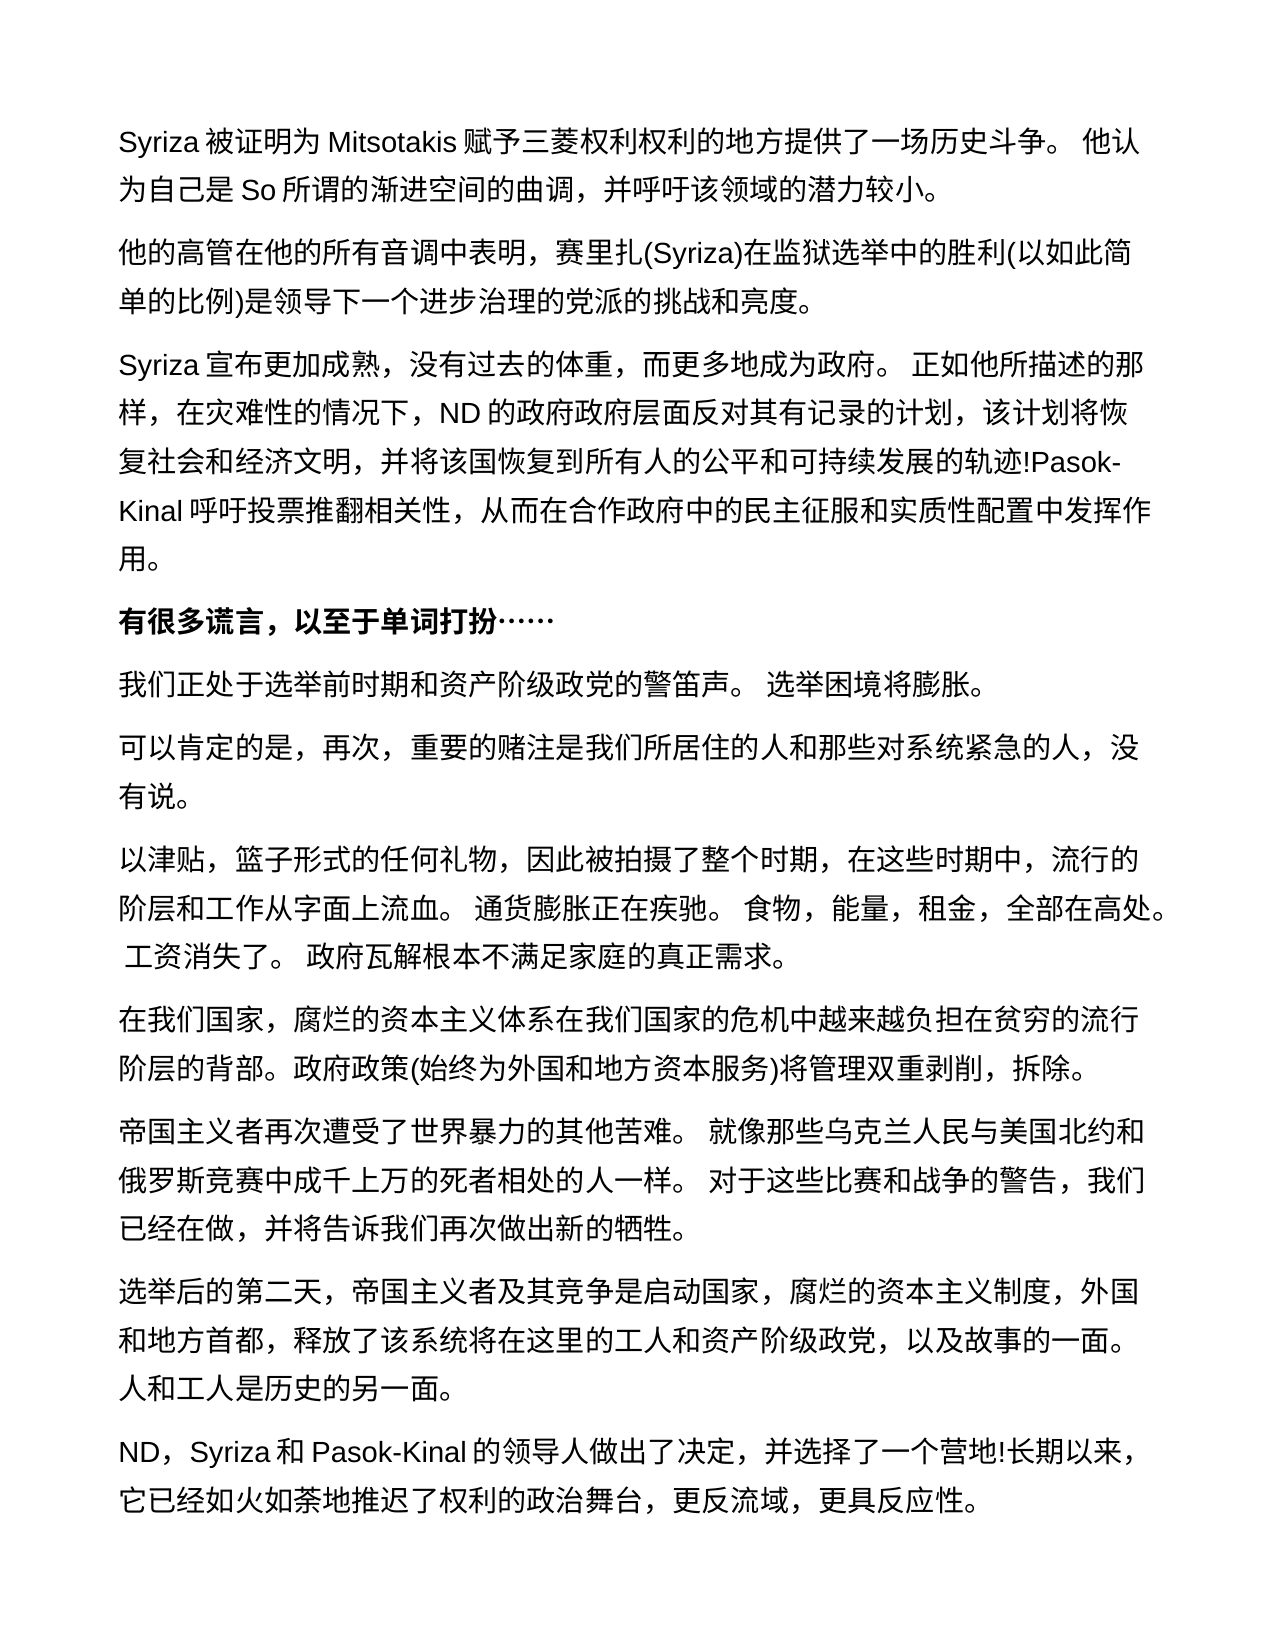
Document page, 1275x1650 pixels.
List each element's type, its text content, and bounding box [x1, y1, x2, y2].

text Syriza被证明为Mitsotakis赋予三菱权利权利的地方提供了一场历史斗争。 他认为自己是So所谓的渐进空间的曲调，并呼吁该领域的潜力较小。 [118, 118, 1157, 209]
text Syriza宣布更加成熟，没有过去的体重，而更多地成为政府。 正如他所描述的那样，在灾难性的情况下，ND的政府政府层面反对其有记录的计划，该计划将恢复社会和经济文明，并将该国恢复到所有人的公平和可持续发展的轨迹!Pasok-Kinal呼吁投票推翻相关性，从而在合作政府中的民主征服和实质性配置中发挥作用。 [118, 341, 1157, 578]
text 在我们国家，腐烂的资本主义体系在我们国家的危机中越来越负担在贫穷的流行阶层的背部。政府政策(始终为外国和地方资本服务)将管理双重剥削，拆除。 [118, 997, 1157, 1088]
text ND，Syriza和Pasok-Kinal的领导人做出了决定，并选择了一个营地!长期以来，它已经如火如荼地推迟了权利的政治舞台，更反流域，更具反应性。 [118, 1429, 1157, 1520]
text 有很多谎言，以至于单词打扮…… [118, 599, 1157, 641]
text 帝国主义者再次遭受了世界暴力的其他苦难。 就像那些乌克兰人民与美国北约和俄罗斯竞赛中成千上万的死者相处的人一样。 对于这些比赛和战争的警告，我们已经在做，并将告诉我们再次做出新的牺牲。 [118, 1108, 1157, 1248]
text 我们正处于选举前时期和资产阶级政党的警笛声。 选举困境将膨胀。 [118, 662, 1157, 704]
text 选举后的第二天，帝国主义者及其竞争是启动国家，腐烂的资本主义制度，外国和地方首都，释放了该系统将在这里的工人和资产阶级政党，以及故事的一面。 人和工人是历史的另一面。 [118, 1269, 1157, 1408]
text 可以肯定的是，再次，重要的赌注是我们所居住的人和那些对系统紧急的人，没有说。 [118, 725, 1157, 816]
text 他的高管在他的所有音调中表明，赛里扎(Syriza)在监狱选举中的胜利(以如此简单的比例)是领导下一个进步治理的党派的挑战和亮度。 [118, 230, 1157, 321]
text 以津贴，篮子形式的任何礼物，因此被拍摄了整个时期，在这些时期中，流行的阶层和工作从字面上流血。 通货膨胀正在疾驰。 食物，能量，租金，全部在高处。 工资消失了。 政府瓦解根本不满足家庭的真正需求。 [118, 837, 1157, 976]
